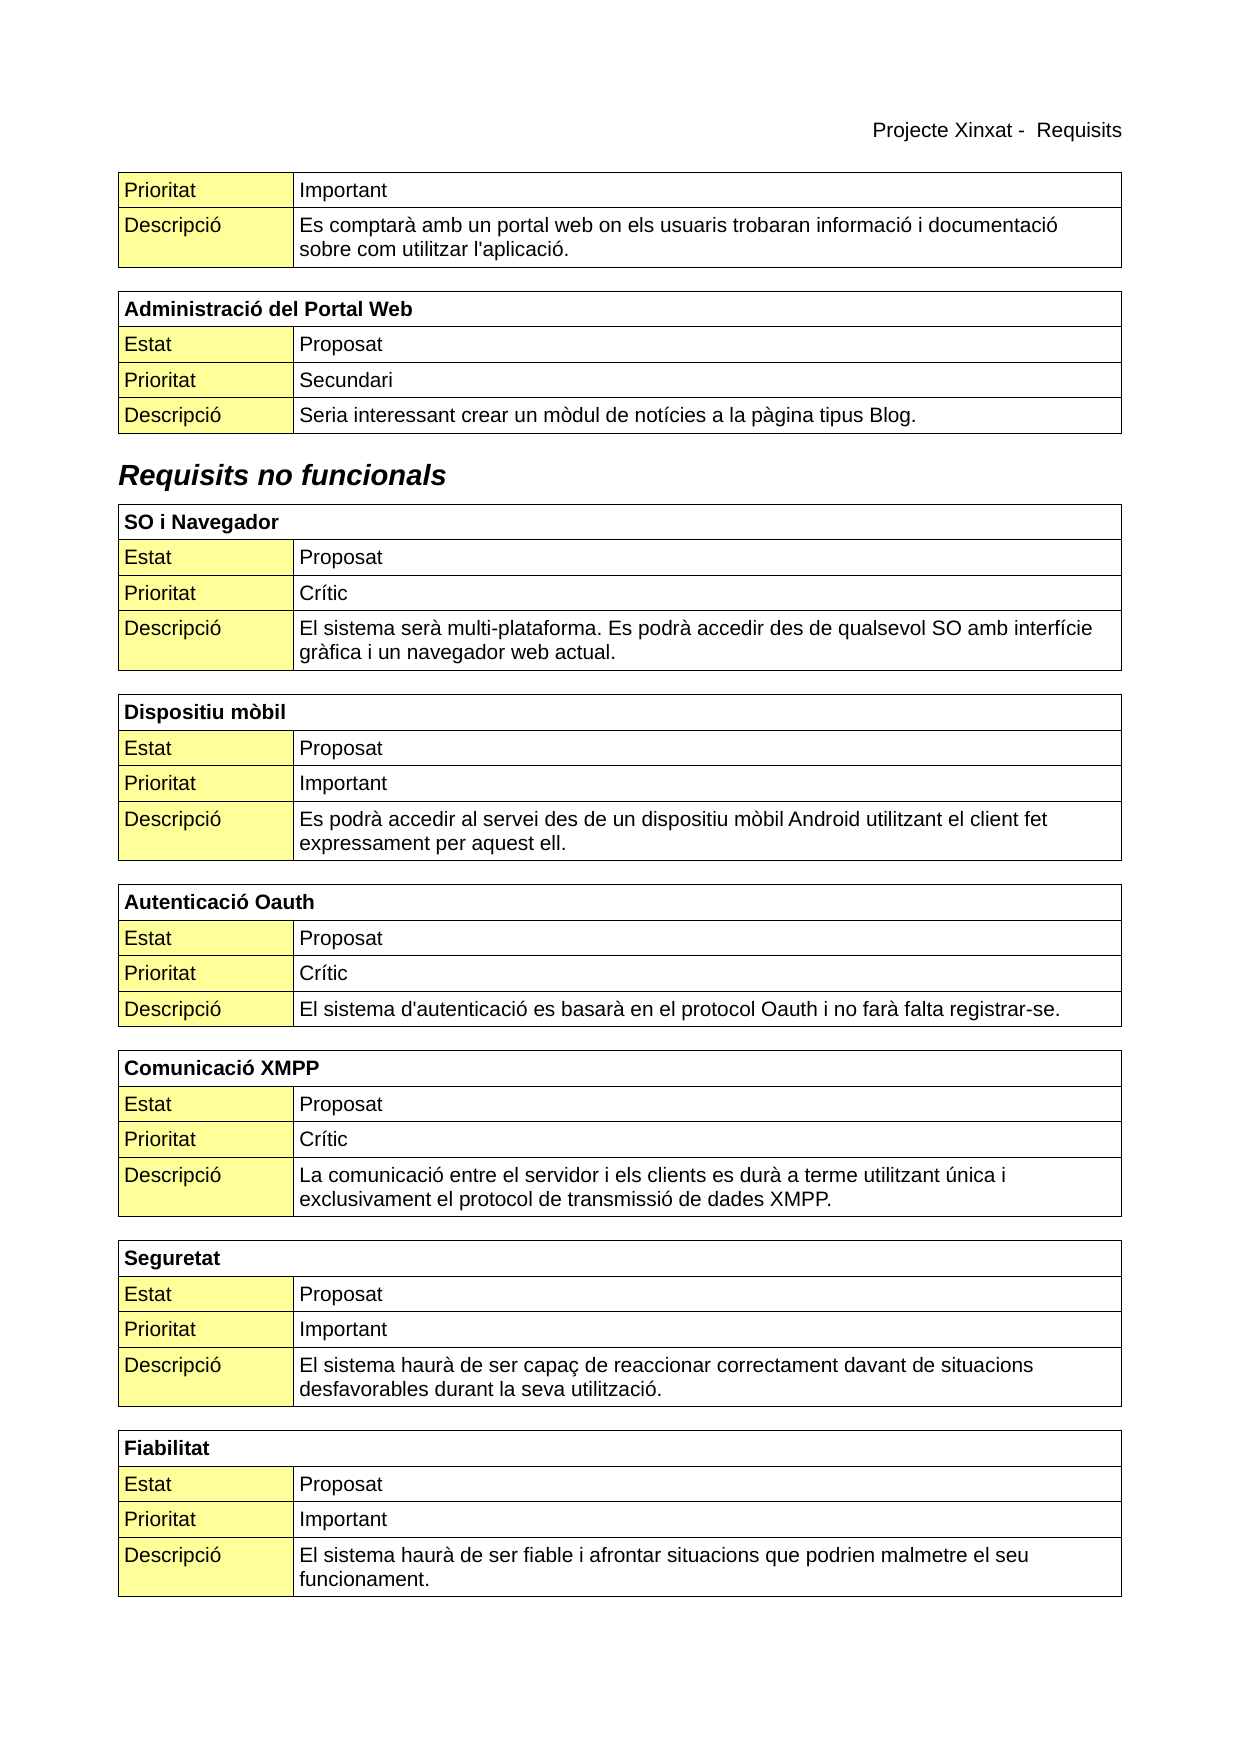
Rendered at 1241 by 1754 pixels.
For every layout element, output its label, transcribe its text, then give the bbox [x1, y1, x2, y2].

table_cell Crític [294, 576, 1121, 610]
table_cell Proposat [294, 1087, 1121, 1121]
table_cell Crític [294, 956, 1121, 991]
table_cell Important [294, 766, 1121, 801]
table_cell Descripció [119, 208, 293, 267]
table_cell Estat [119, 1467, 293, 1501]
table_header Seguretat [119, 1241, 1121, 1276]
table_cell Estat [119, 921, 293, 955]
table_cell Prioritat [119, 576, 293, 610]
table_cell Descripció [119, 1348, 293, 1406]
table_cell Es podrà accedir al servei des de un dispositiu mòbil Android utilitzant el client fet expressament per aquest ell. [294, 802, 1121, 860]
table_cell Descripció [119, 992, 293, 1026]
table_header Comunicació XMPP [119, 1051, 1121, 1086]
table_cell Descripció [119, 1158, 293, 1216]
table_cell El sistema haurà de ser capaç de reaccionar correctament davant de situacions desfavorables durant la seva utilització. [294, 1348, 1121, 1406]
table_cell Descripció [119, 1538, 293, 1596]
table_cell Seria interessant crear un mòdul de notícies a la pàgina tipus Blog. [294, 398, 1121, 433]
table_cell Proposat [294, 1277, 1121, 1311]
table_cell Prioritat [119, 1502, 293, 1537]
table_cell Prioritat [119, 173, 293, 207]
table_cell Proposat [294, 327, 1121, 362]
table_header SO i Navegador [119, 505, 1121, 539]
table_cell Prioritat [119, 363, 293, 397]
table_cell Es comptarà amb un portal web on els usuaris trobaran informació i documentació sobre com utilitzar l'aplicació. [294, 208, 1121, 267]
table_cell Prioritat [119, 1122, 293, 1157]
table_header Dispositiu mòbil [119, 695, 1121, 729]
table_cell Important [294, 1312, 1121, 1347]
table_cell Proposat [294, 731, 1121, 765]
table_cell Estat [119, 327, 293, 362]
table_cell Proposat [294, 1467, 1121, 1501]
table_cell Descripció [119, 398, 293, 433]
table_header Autenticació Oauth [119, 885, 1121, 919]
table_cell Estat [119, 1277, 293, 1311]
table_cell Important [294, 173, 1121, 207]
table_cell Descripció [119, 611, 293, 670]
table_cell La comunicació entre el servidor i els clients es durà a terme utilitzant única i exclusivament el protocol de transmissió de dades XMPP. [294, 1158, 1121, 1216]
table_cell Crític [294, 1122, 1121, 1157]
table_cell El sistema serà multi-plataforma. Es podrà accedir des de qualsevol SO amb interfície gràfica i un navegador web actual. [294, 611, 1121, 670]
table_cell Proposat [294, 540, 1121, 575]
table_cell Important [294, 1502, 1121, 1537]
table_cell Prioritat [119, 956, 293, 991]
table_cell Secundari [294, 363, 1121, 397]
subtitle Requisits no funcionals [118, 458, 1122, 491]
table_cell El sistema haurà de ser fiable i afrontar situacions que podrien malmetre el seu funcionament. [294, 1538, 1121, 1596]
table_cell Estat [119, 540, 293, 575]
table_cell Proposat [294, 921, 1121, 955]
table_header Administració del Portal Web [119, 292, 1121, 326]
table_cell Estat [119, 731, 293, 765]
table_cell Estat [119, 1087, 293, 1121]
table_cell Descripció [119, 802, 293, 860]
table_cell Prioritat [119, 766, 293, 801]
table_header Fiabilitat [119, 1431, 1121, 1466]
table_cell Prioritat [119, 1312, 293, 1347]
table_cell El sistema d'autenticació es basarà en el protocol Oauth i no farà falta registrar-se. [294, 992, 1121, 1026]
